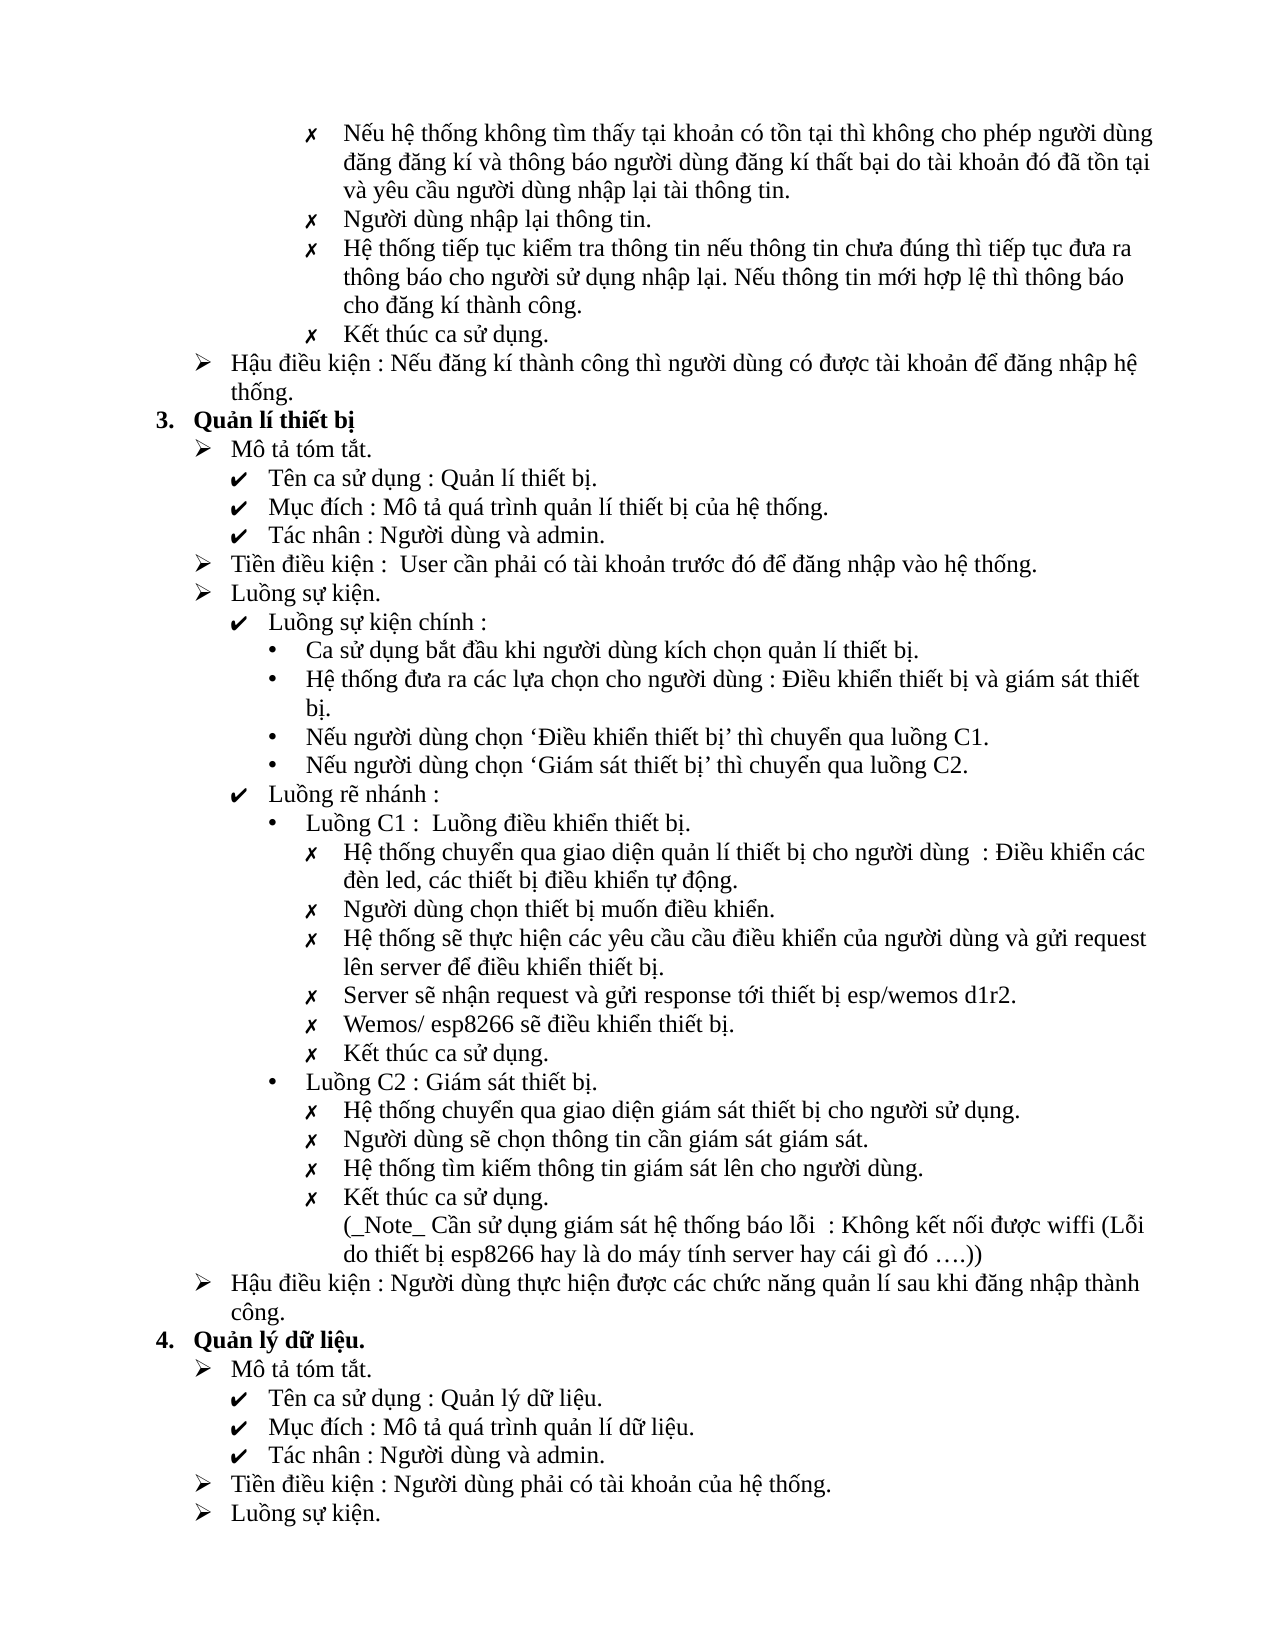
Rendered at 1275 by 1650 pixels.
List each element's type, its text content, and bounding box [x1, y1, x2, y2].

list Kết thúc ca sử dụng. [306, 319, 1157, 348]
list Người dùng sẽ chọn thông tin cần giám sát giám sát. [306, 1124, 1157, 1153]
list Nếu người dùng chọn ‘Giám sát thiết bị’ thì chuyển qua luồng C2. [268, 751, 1157, 779]
list Mô tả tóm tắt. [193, 1354, 1157, 1383]
list Tiền điều kiện : Người dùng phải có tài khoản của hệ thống. [193, 1469, 1157, 1498]
list Luồng sự kiện. [193, 1498, 1157, 1527]
list Tiền điều kiện : User cần phải có tài khoản trước đó để đăng nhập vào hệ thống. [193, 549, 1157, 578]
list Tác nhân : Người dùng và admin. [231, 521, 1157, 549]
list Quản lí thiết bị [156, 406, 1157, 434]
list Người dùng chọn thiết bị muốn điều khiển. [306, 894, 1157, 923]
list Luồng C2 : Giám sát thiết bị. [268, 1067, 1157, 1096]
list Luồng sự kiện. [193, 578, 1157, 607]
list Hệ thống tiếp tục kiểm tra thông tin nếu thông tin chưa đúng thì tiếp tục đưa ra thông báo cho người sử dụng nhập lại. Nếu thông tin mới hợp lệ thì thông báo cho đăng kí thành công. [306, 233, 1157, 319]
list Mục đích : Mô tả quá trình quản lí dữ liệu. [231, 1412, 1157, 1441]
list Tên ca sử dụng : Quản lí thiết bị. [231, 463, 1157, 492]
list Quản lý dữ liệu. [156, 1326, 1157, 1354]
list Luồng C1 : Luồng điều khiển thiết bị. [268, 808, 1157, 837]
list Hệ thống đưa ra các lựa chọn cho người dùng : Điều khiển thiết bị và giám sát thiết bị. [268, 664, 1157, 722]
list Tác nhân : Người dùng và admin. [231, 1441, 1157, 1469]
list Mục đích : Mô tả quá trình quản lí thiết bị của hệ thống. [231, 492, 1157, 521]
list Luồng sự kiện chính : [231, 607, 1157, 636]
list (_Note_ Cần sử dụng giám sát hệ thống báo lỗi : Không kết nối được wiffi (Lỗi do thiết bị esp8266 hay là do máy tính server hay cái gì đó ….)) [306, 1211, 1157, 1268]
list Nếu hệ thống không tìm thấy tại khoản có tồn tại thì không cho phép người dùng đăng đăng kí và thông báo người dùng đăng kí thất bại do tài khoản đó đã tồn tại và yêu cầu người dùng nhập lại tài thông tin. [306, 118, 1157, 204]
list Nếu người dùng chọn ‘Điều khiển thiết bị’ thì chuyển qua luồng C1. [268, 722, 1157, 751]
list Hệ thống chuyển qua giao diện quản lí thiết bị cho người dùng : Điều khiển các đèn led, các thiết bị điều khiển tự động. [306, 837, 1157, 894]
list Ca sử dụng bắt đầu khi người dùng kích chọn quản lí thiết bị. [268, 636, 1157, 664]
list Wemos/ esp8266 sẽ điều khiển thiết bị. [306, 1009, 1157, 1038]
list Kết thúc ca sử dụng. [306, 1182, 1157, 1211]
list Server sẽ nhận request và gửi response tới thiết bị esp/wemos d1r2. [306, 981, 1157, 1009]
list Tên ca sử dụng : Quản lý dữ liệu. [231, 1383, 1157, 1412]
list Kết thúc ca sử dụng. [306, 1038, 1157, 1067]
list Hậu điều kiện : Nếu đăng kí thành công thì người dùng có được tài khoản để đăng nhập hệ thống. [193, 348, 1157, 406]
list Hệ thống chuyển qua giao diện giám sát thiết bị cho người sử dụng. [306, 1096, 1157, 1124]
list Hậu điều kiện : Người dùng thực hiện được các chức năng quản lí sau khi đăng nhập thành công. [193, 1268, 1157, 1326]
list Hệ thống tìm kiếm thông tin giám sát lên cho người dùng. [306, 1153, 1157, 1182]
list Mô tả tóm tắt. [193, 434, 1157, 463]
list Hệ thống sẽ thực hiện các yêu cầu cầu điều khiển của người dùng và gửi request lên server để điều khiển thiết bị. [306, 923, 1157, 981]
list Người dùng nhập lại thông tin. [306, 204, 1157, 233]
list Luồng rẽ nhánh : [231, 779, 1157, 808]
